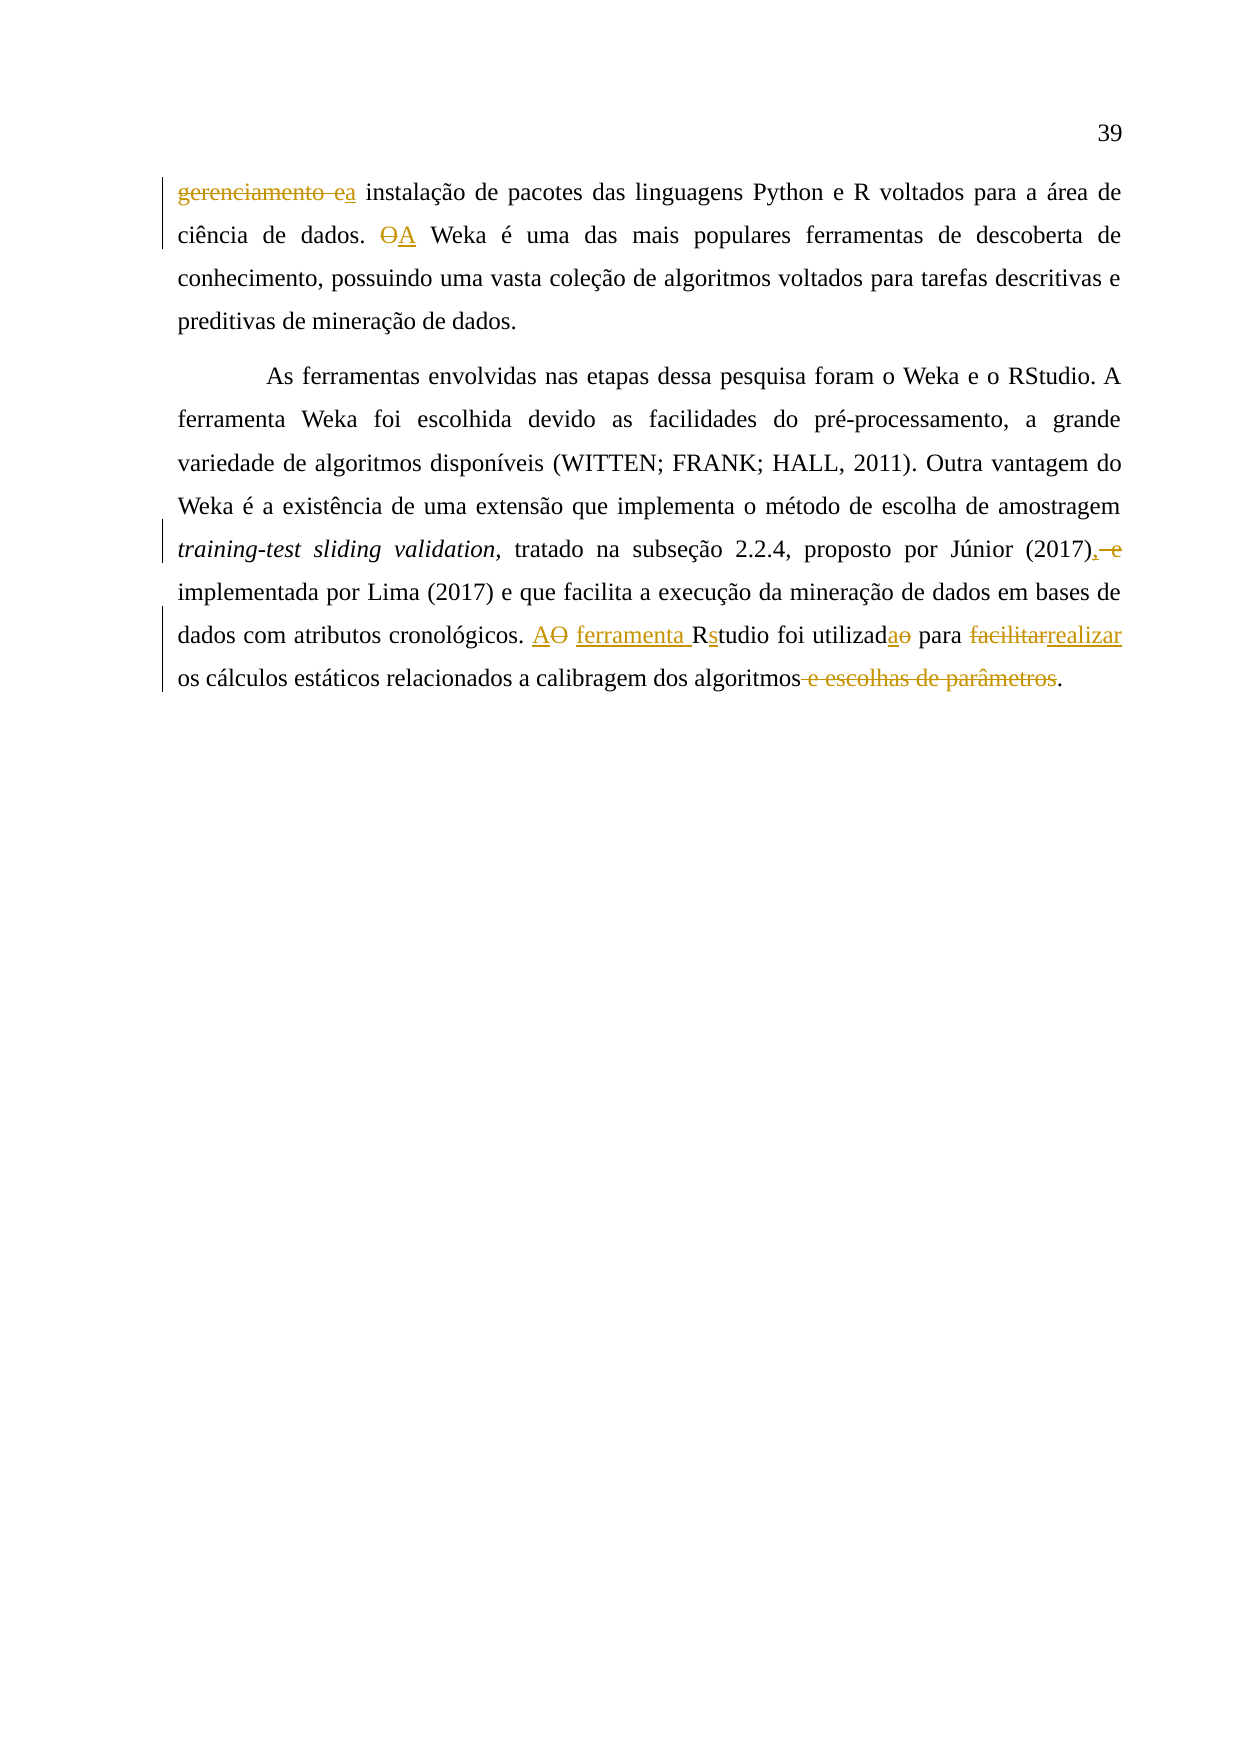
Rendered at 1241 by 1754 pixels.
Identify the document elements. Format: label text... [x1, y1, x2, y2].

text As ferramentas envolvidas nas etapas dessa pesquisa foram o Weka e o RStudio. A ferramenta Weka foi escolhida devido as facilidades do pré-processamento, a grande variedade de algoritmos disponíveis (WITTEN; FRANK; HALL, 2011). Outra vantagem do Weka é a existência de uma extensão que implementa o método de escolha de amostragem training-test sliding validation, tratado na subseção 2.2.4, proposto por Júnior (2017), implementada por Lima (2017) e que facilita a execução da mineração de dados em bases de dados com atributos cronológicos. A ferramenta Rstudio foi utilizada para realizar os cálculos estáticos relacionados a calibragem dos algoritmos. [177, 361, 1122, 692]
text A ferramenta Orange reúne um conjunto de ferramentas que facilitam a visualização de dados e a execução de experimentos de mineração de dados e machine learning. Já a ferramenta RStudio facilita a utilização da linguagem R que é voltada para a criação de gráficos e execução de cálculos relacionados a estatística. RapidMiner possui em sua plataforma o suporte ao pré-processamento e a várias técnicas de machine learning. O Anaconda é uma ferramenta que gerencia pacotes possibilitando o a instalação de pacotes das linguagens Python e R voltados para a área de ciência de dados. A Weka é uma das mais populares ferramentas de descoberta de conhecimento, possuindo uma vasta coleção de algoritmos voltados para tarefas descritivas e preditivas de mineração de dados. [177, 177, 1122, 335]
